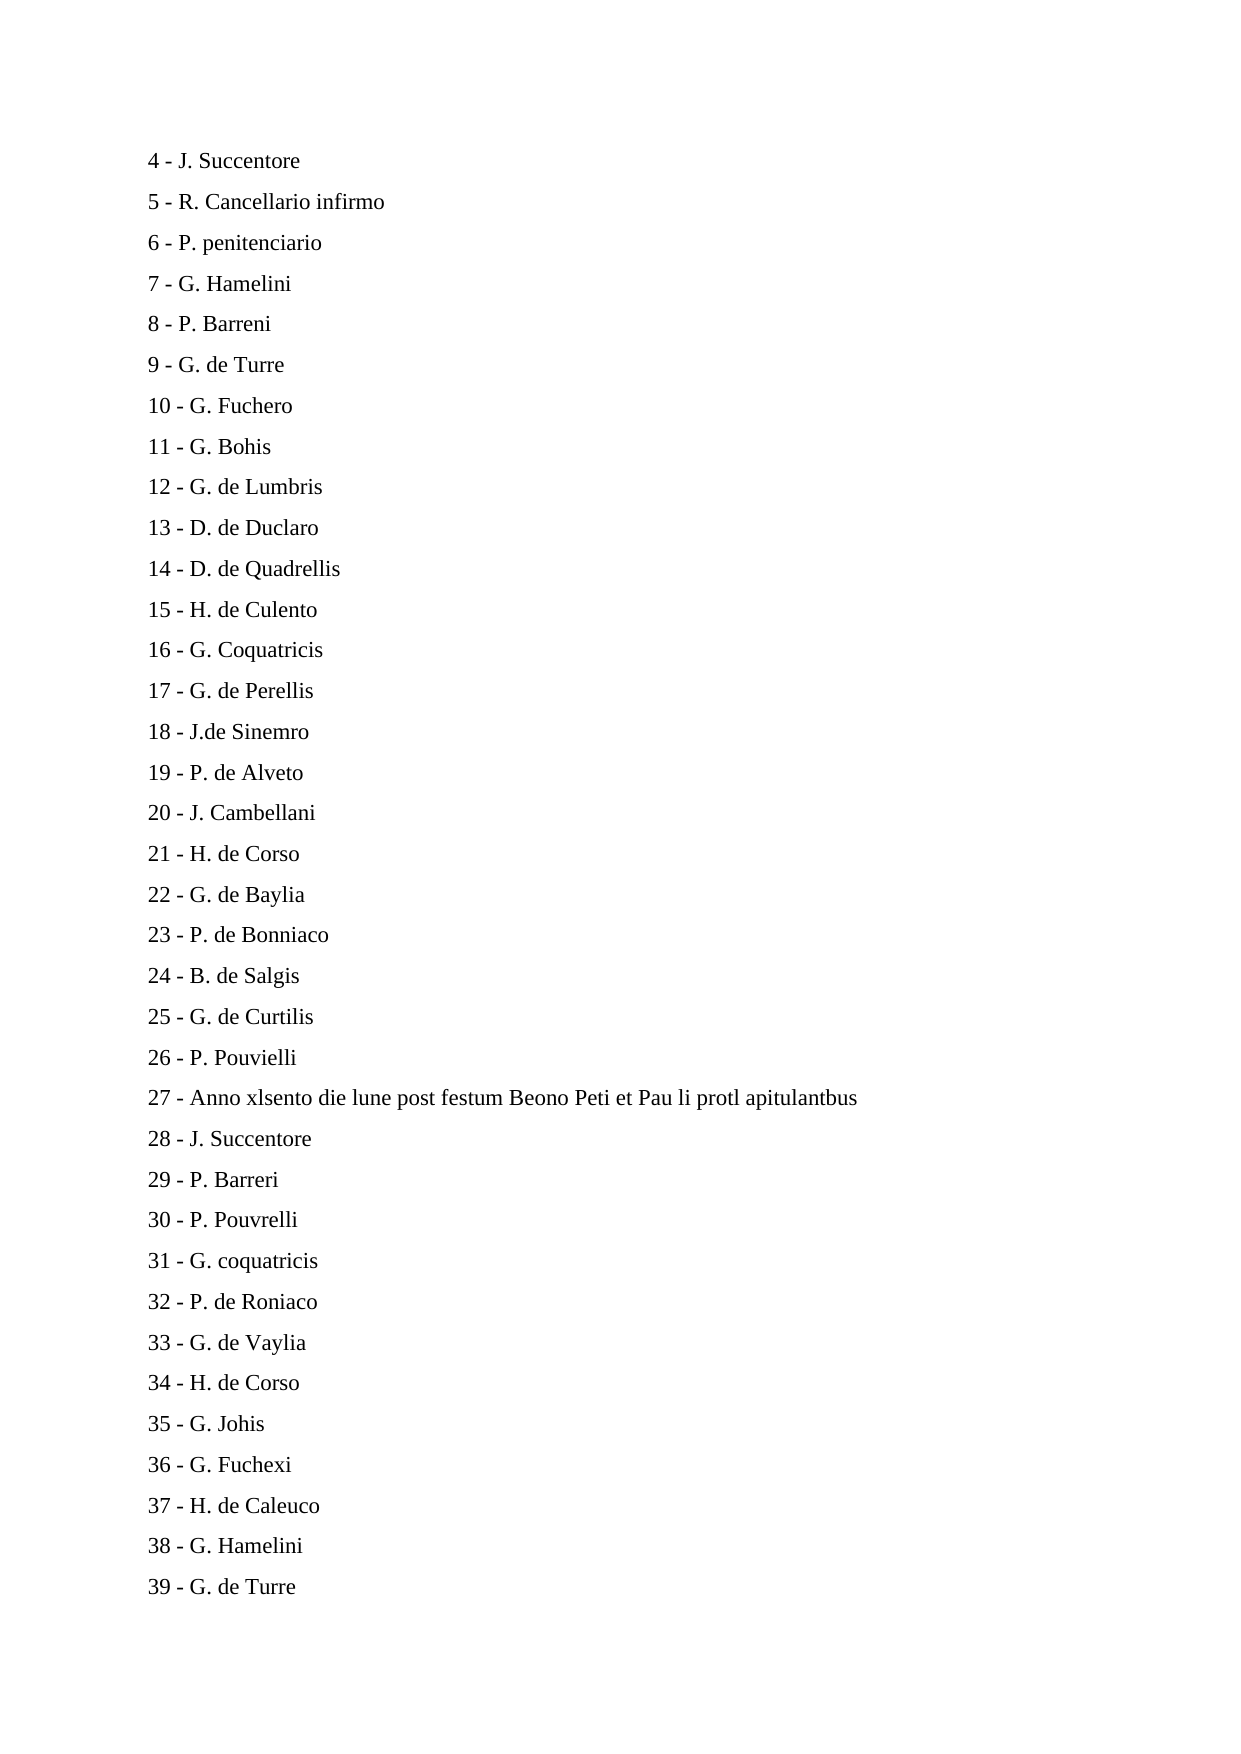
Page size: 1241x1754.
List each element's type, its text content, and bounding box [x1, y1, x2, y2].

text 29 - P. Barreri [148, 1166, 1093, 1192]
text 38 - G. Hamelini [148, 1532, 1093, 1559]
text 32 - P. de Roniaco [148, 1288, 1093, 1314]
text 19 - P. de Alveto [148, 758, 1093, 785]
text 33 - G. de Vaylia [148, 1329, 1093, 1355]
text 6 - P. penitenciario [148, 229, 1093, 255]
text 15 - H. de Culento [148, 596, 1093, 622]
text 31 - G. coquatricis [148, 1247, 1093, 1274]
text 21 - H. de Corso [148, 840, 1093, 866]
text 27 - Anno xlsento die lune post festum Beono Peti et Pau li protl apitulantbus [148, 1084, 1093, 1111]
text 39 - G. de Turre [148, 1573, 1093, 1599]
text 5 - R. Cancellario infirmo [148, 188, 1093, 215]
text 22 - G. de Baylia [148, 881, 1093, 907]
text 24 - B. de Salgis [148, 962, 1093, 988]
text 28 - J. Succentore [148, 1125, 1093, 1151]
text 4 - J. Succentore [148, 148, 1093, 174]
text 14 - D. de Quadrellis [148, 555, 1093, 581]
text 20 - J. Cambellani [148, 799, 1093, 826]
text 12 - G. de Lumbris [148, 473, 1093, 500]
text 35 - G. Johis [148, 1410, 1093, 1437]
text 34 - H. de Corso [148, 1369, 1093, 1396]
text 8 - P. Barreni [148, 311, 1093, 337]
text 7 - G. Hamelini [148, 270, 1093, 296]
text 17 - G. de Perellis [148, 677, 1093, 703]
text 25 - G. de Curtilis [148, 1003, 1093, 1029]
text 13 - D. de Duclaro [148, 514, 1093, 541]
text 9 - G. de Turre [148, 351, 1093, 378]
text 16 - G. Coquatricis [148, 636, 1093, 663]
text 10 - G. Fuchero [148, 392, 1093, 418]
text 36 - G. Fuchexi [148, 1451, 1093, 1477]
text 26 - P. Pouvielli [148, 1044, 1093, 1070]
text 18 - J.de Sinemro [148, 718, 1093, 744]
text 30 - P. Pouvrelli [148, 1207, 1093, 1233]
text 11 - G. Bohis [148, 433, 1093, 459]
text 23 - P. de Bonniaco [148, 921, 1093, 948]
text 37 - H. de Caleuco [148, 1492, 1093, 1518]
